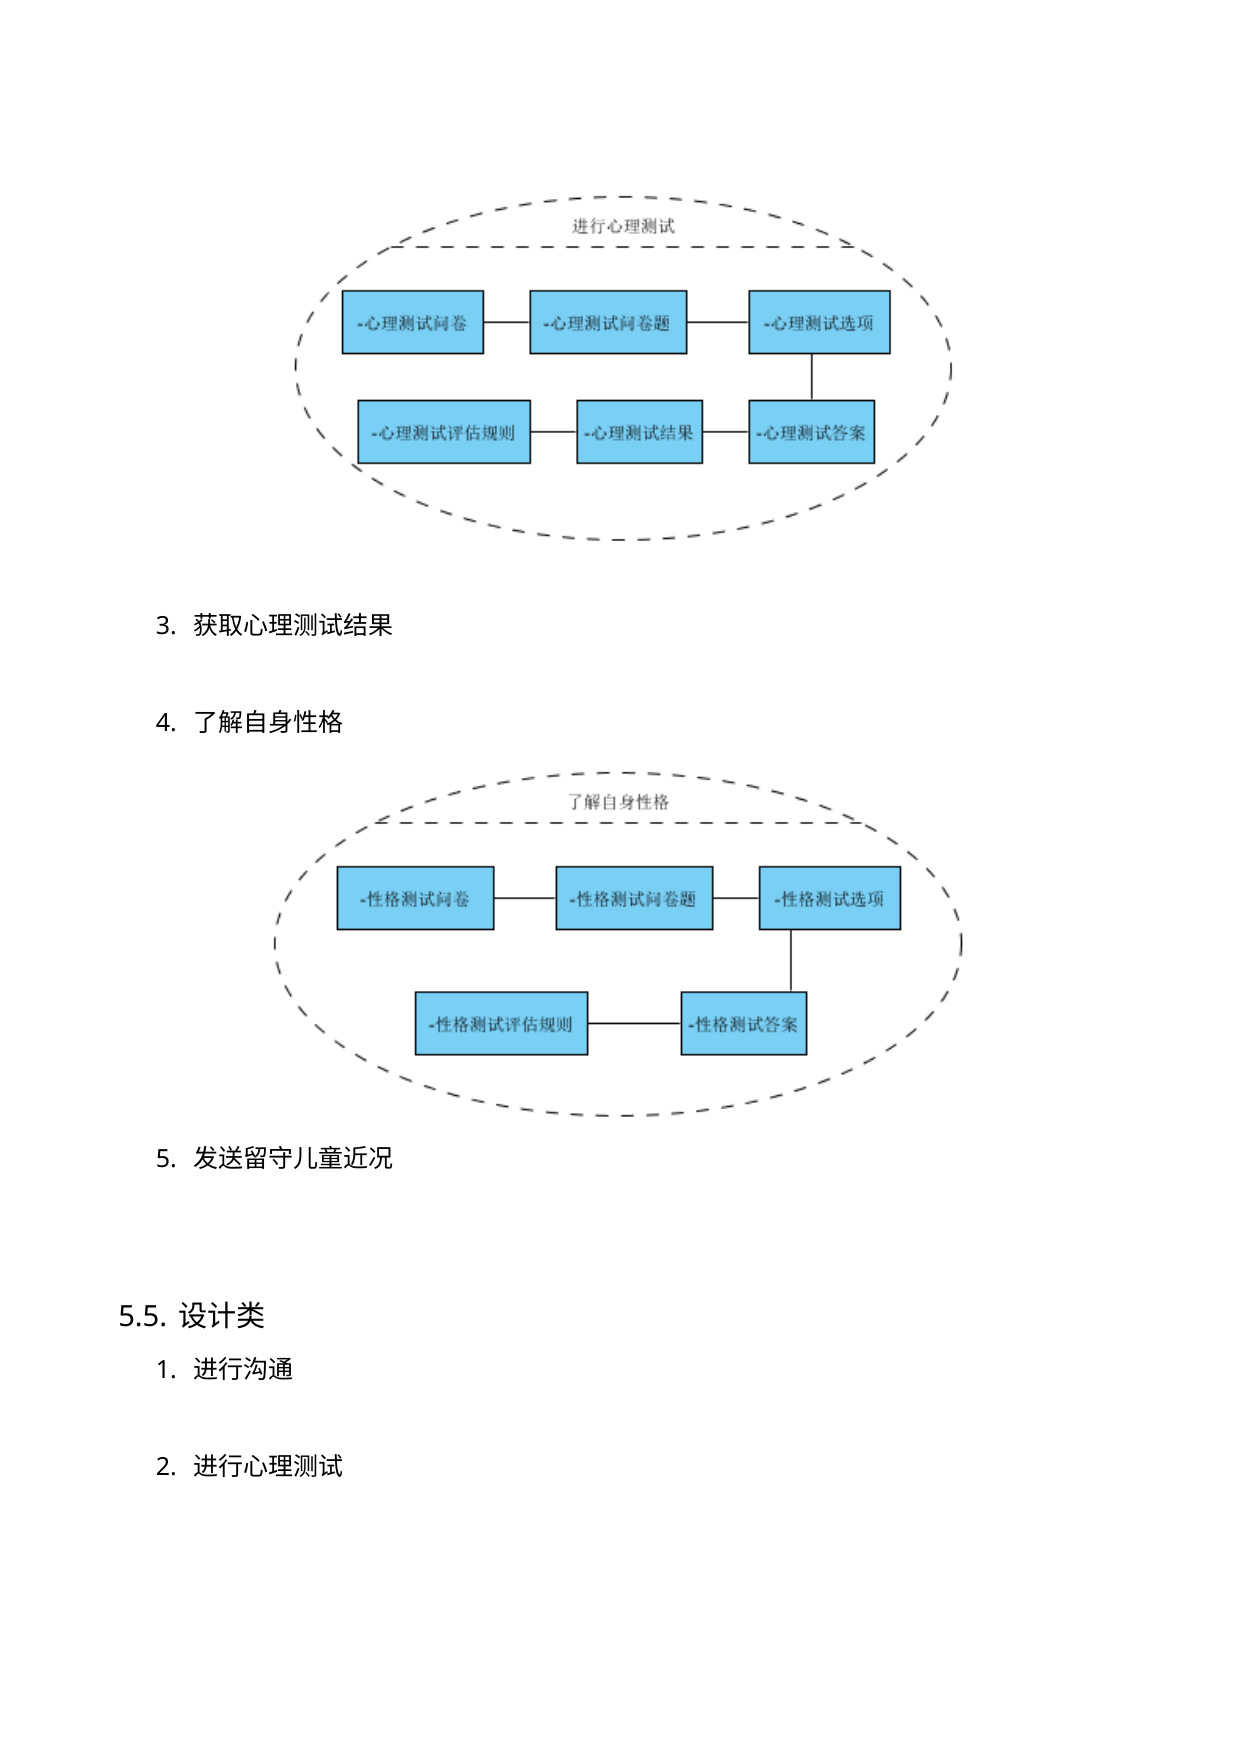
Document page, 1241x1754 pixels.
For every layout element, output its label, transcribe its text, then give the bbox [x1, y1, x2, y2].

list 进行沟通 [156, 1349, 1122, 1386]
list 发送留守儿童近况 [156, 1121, 1122, 1174]
picture [267, 187, 974, 552]
subtitle 设计类 [118, 1292, 1122, 1335]
list 获取心理测试结果 [156, 606, 1122, 642]
list 进行心理测试 [156, 1447, 1122, 1483]
picture [265, 752, 975, 1131]
list 了解自身性格 [156, 703, 1122, 739]
